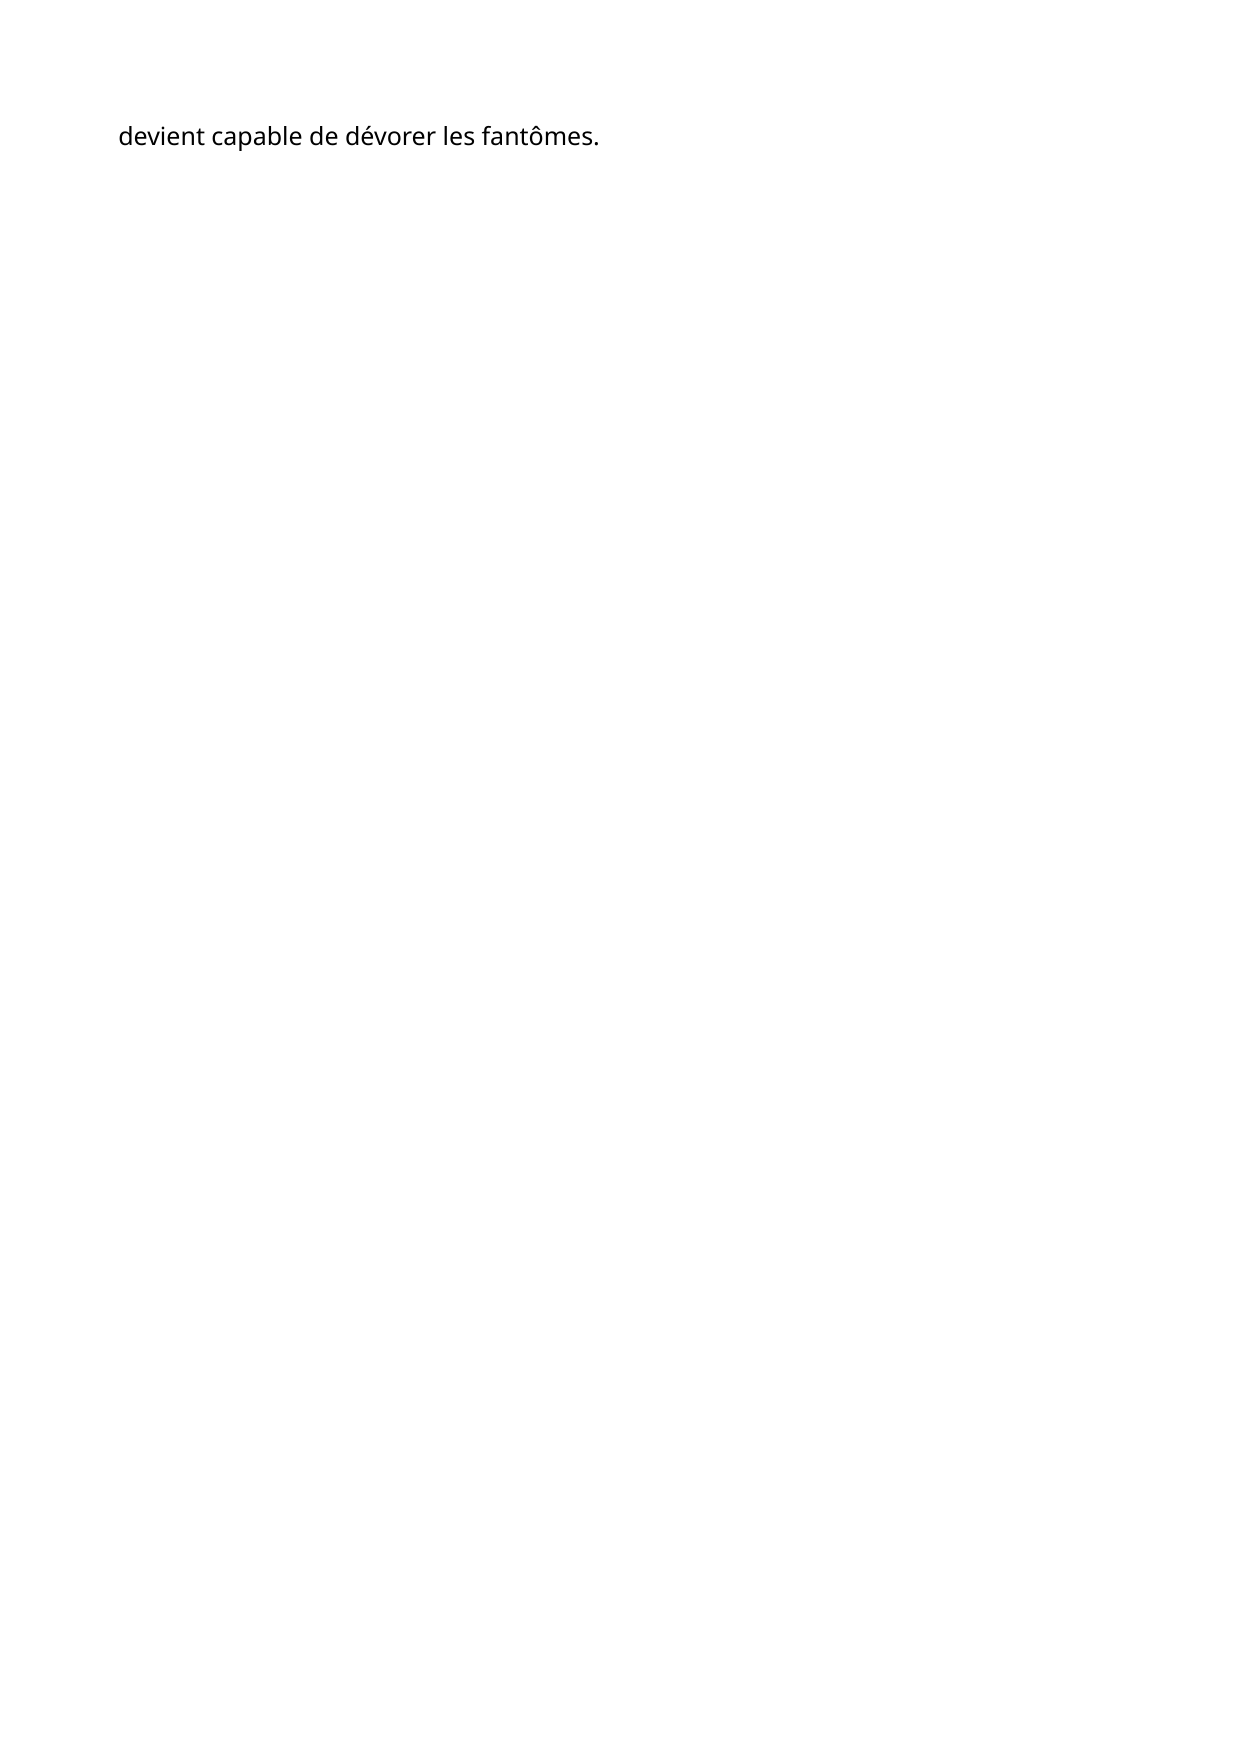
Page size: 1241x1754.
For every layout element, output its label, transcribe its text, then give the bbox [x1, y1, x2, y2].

text devient capable de dévorer les fantômes. [118, 118, 1122, 152]
